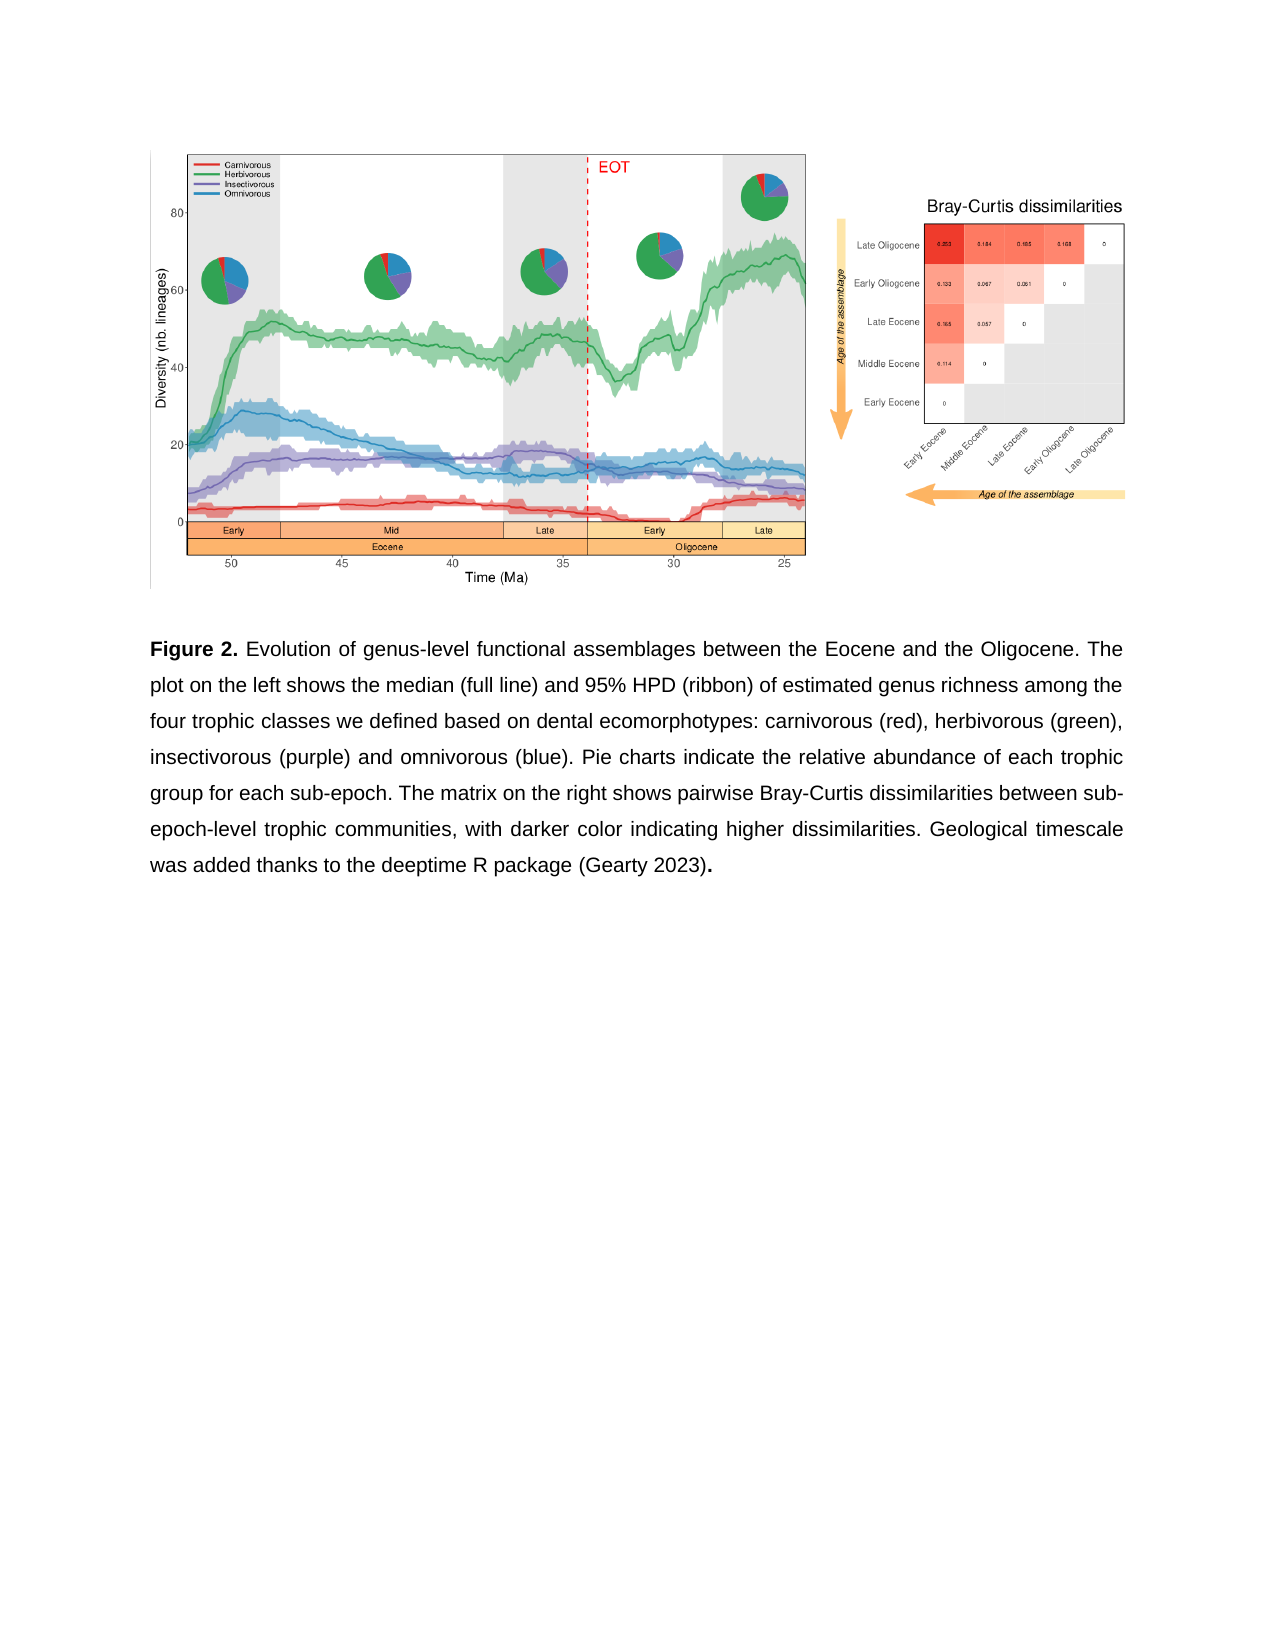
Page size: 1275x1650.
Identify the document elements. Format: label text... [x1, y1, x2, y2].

text Figure 2. Evolution of genus-level functional assemblages between the Eocene and the Oligocene. The plot on the left shows the median (full line) and 95% HPD (ribbon) of estimated genus richness among the four trophic classes we defined based on dental ecomorphotypes: carnivorous (red), herbivorous (green), insectivorous (purple) and omnivorous (blue). Pie charts indicate the relative abundance of each trophic group for each sub-epoch. The matrix on the right shows pairwise Bray-Curtis dissimilarities between sub-epoch-level trophic communities, with darker color indicating higher dissimilarities. Geological timescale was added thanks to the deeptime R package (Gearty 2023). [150, 637, 1125, 876]
picture [150, 150, 1125, 589]
